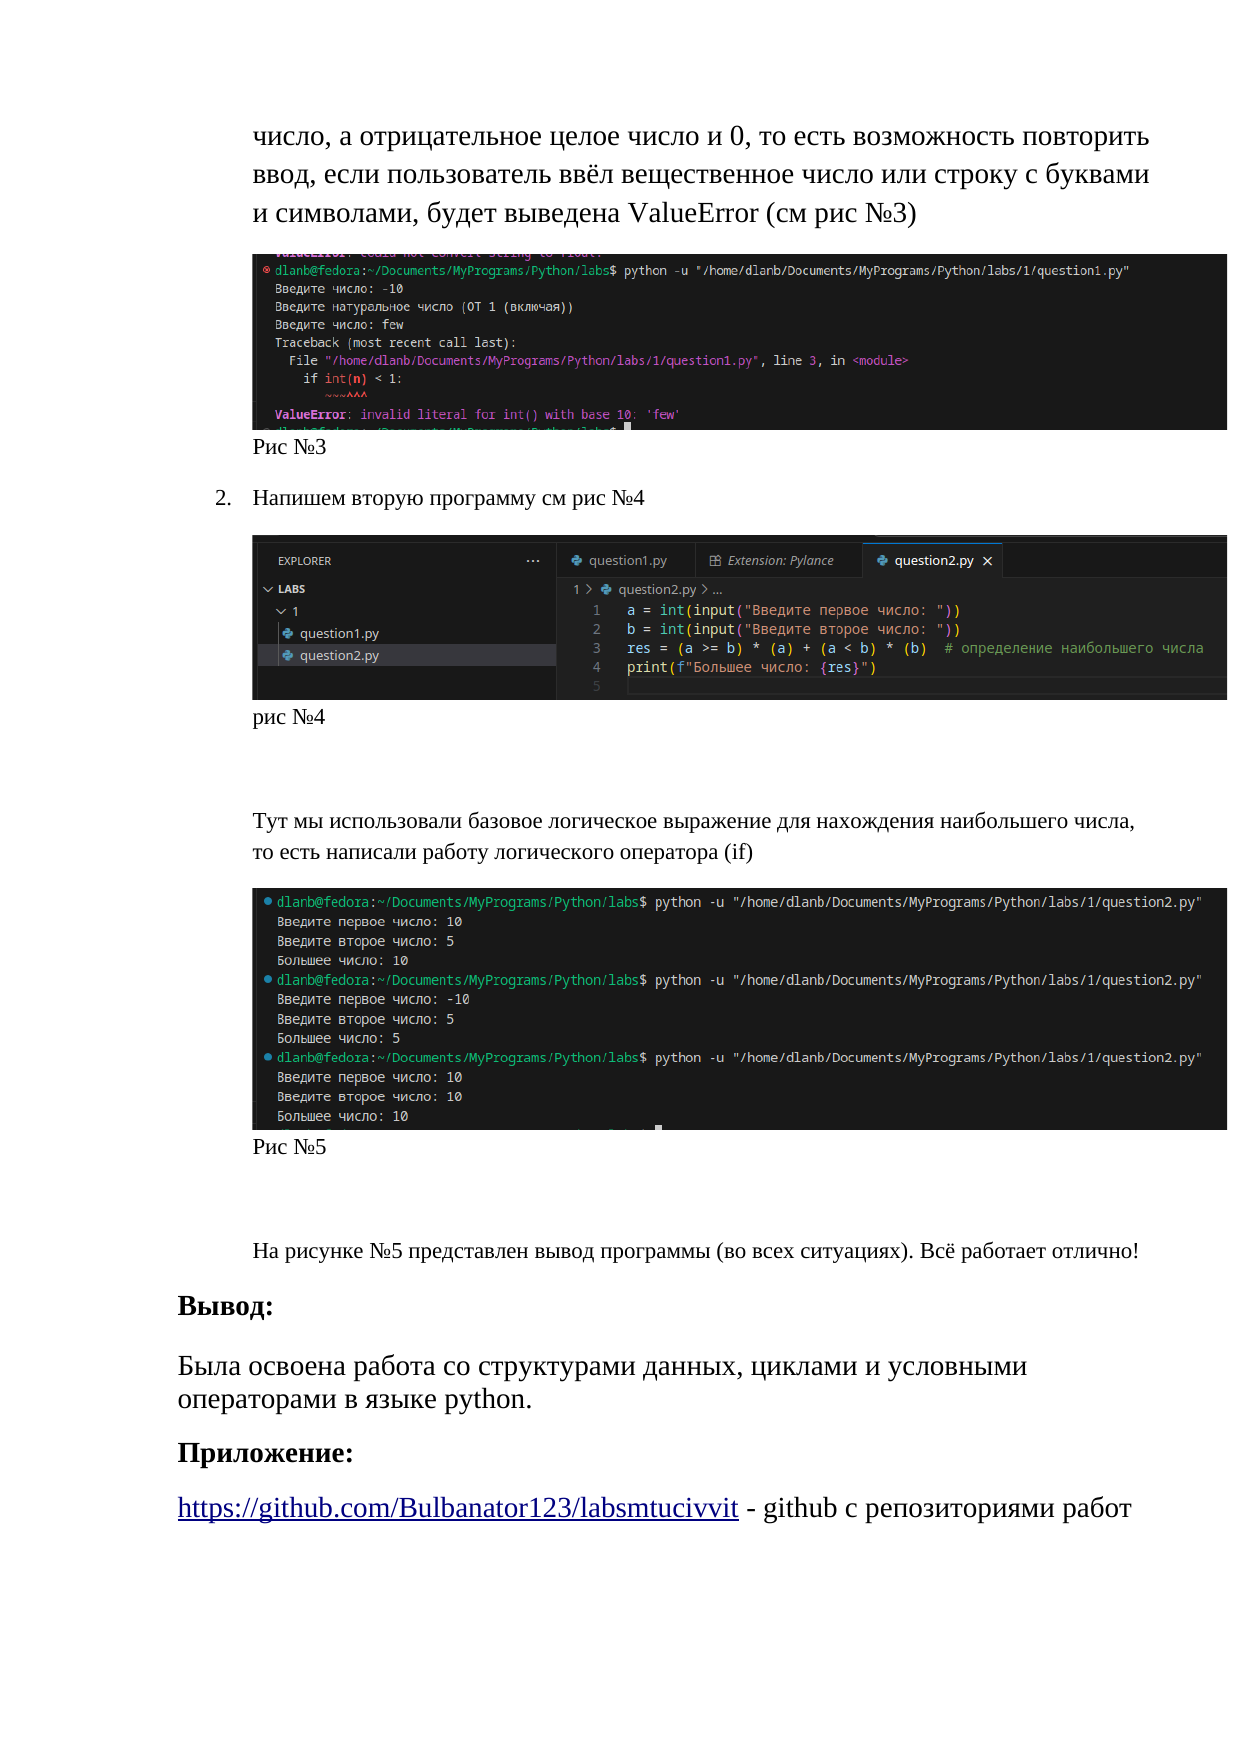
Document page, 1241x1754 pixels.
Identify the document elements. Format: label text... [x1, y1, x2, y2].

list На рисунке №5 представлен вывод программы (во всех ситуациях). Всё работает отлично! [252, 1237, 1152, 1264]
text Вывод: [177, 1288, 1152, 1322]
text Была освоена работа со структурами данных, циклами и условными операторами в языке python. [177, 1348, 1152, 1415]
list Тут мы использовали базовое логическое выражение для нахождения наибольшего числа, то есть написали работу логического оператора (if) [252, 807, 1152, 864]
list рис №4 [252, 700, 1152, 730]
list число, а отрицательное целое число и 0, то есть возможность повторить ввод, если пользователь ввёл вещественное число или строку с буквами и символами, будет выведена ValueError (см рис №3) [252, 118, 1152, 229]
picture [252, 888, 1228, 1130]
list Напишем вторую программу см рис №4 [215, 484, 1152, 511]
list Рис №3 [252, 430, 1152, 460]
text Приложение: [177, 1436, 1152, 1469]
text https://github.com/Bulbanator123/labsmtucivvit - github с репозиториями работ [177, 1490, 1152, 1523]
picture [252, 535, 1228, 700]
list Рис №5 [252, 1130, 1152, 1159]
picture [252, 254, 1228, 430]
